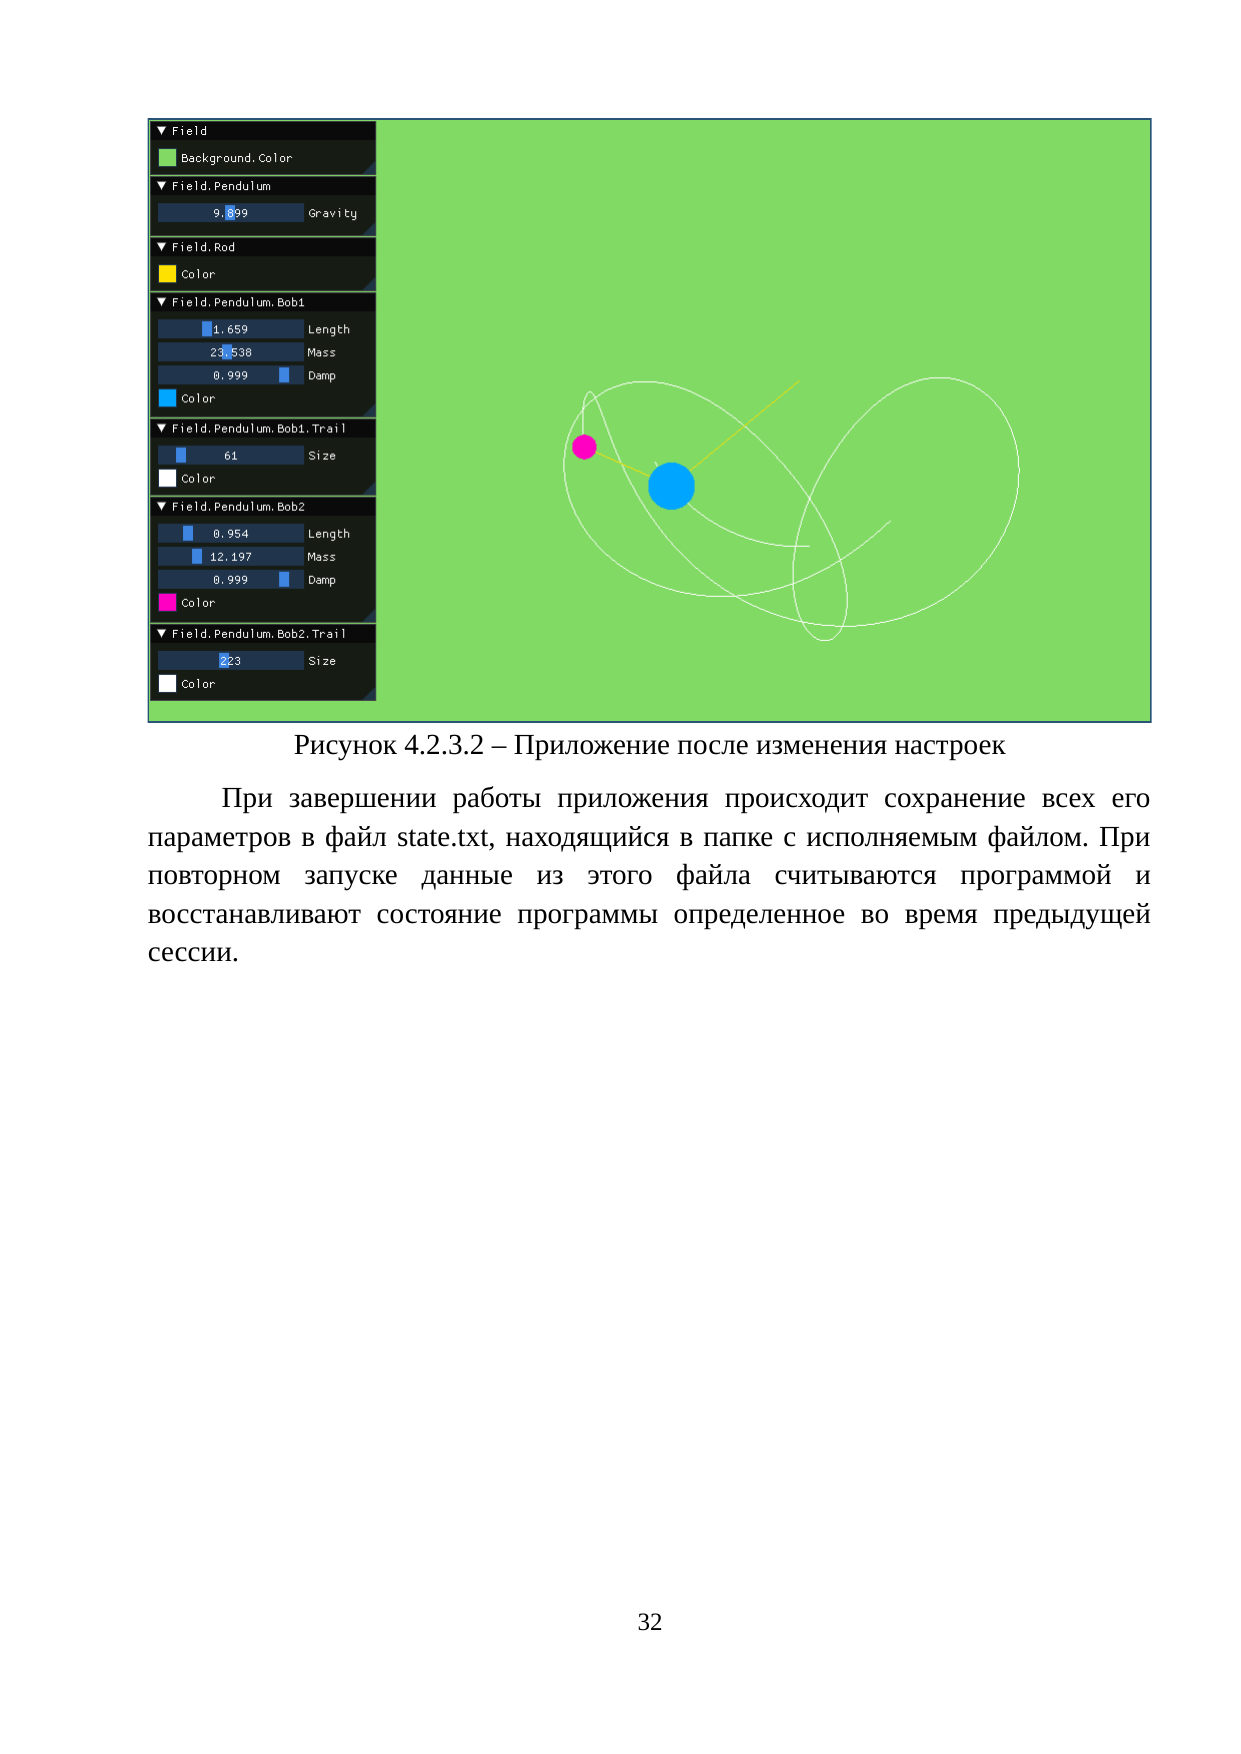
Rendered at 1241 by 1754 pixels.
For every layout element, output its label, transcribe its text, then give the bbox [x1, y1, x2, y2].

picture [147, 118, 1152, 723]
text При завершении работы приложения происходит сохранение всех его параметров в файл state.txt, находящийся в папке с исполняемым файлом. При повторном запуске данные из этого файла считываются программой и восстанавливают состояние программы определенное во время предыдущей сессии. [148, 780, 1152, 968]
text Рисунок 4.2.3.2 – Приложение после изменения настроек [148, 723, 1152, 761]
